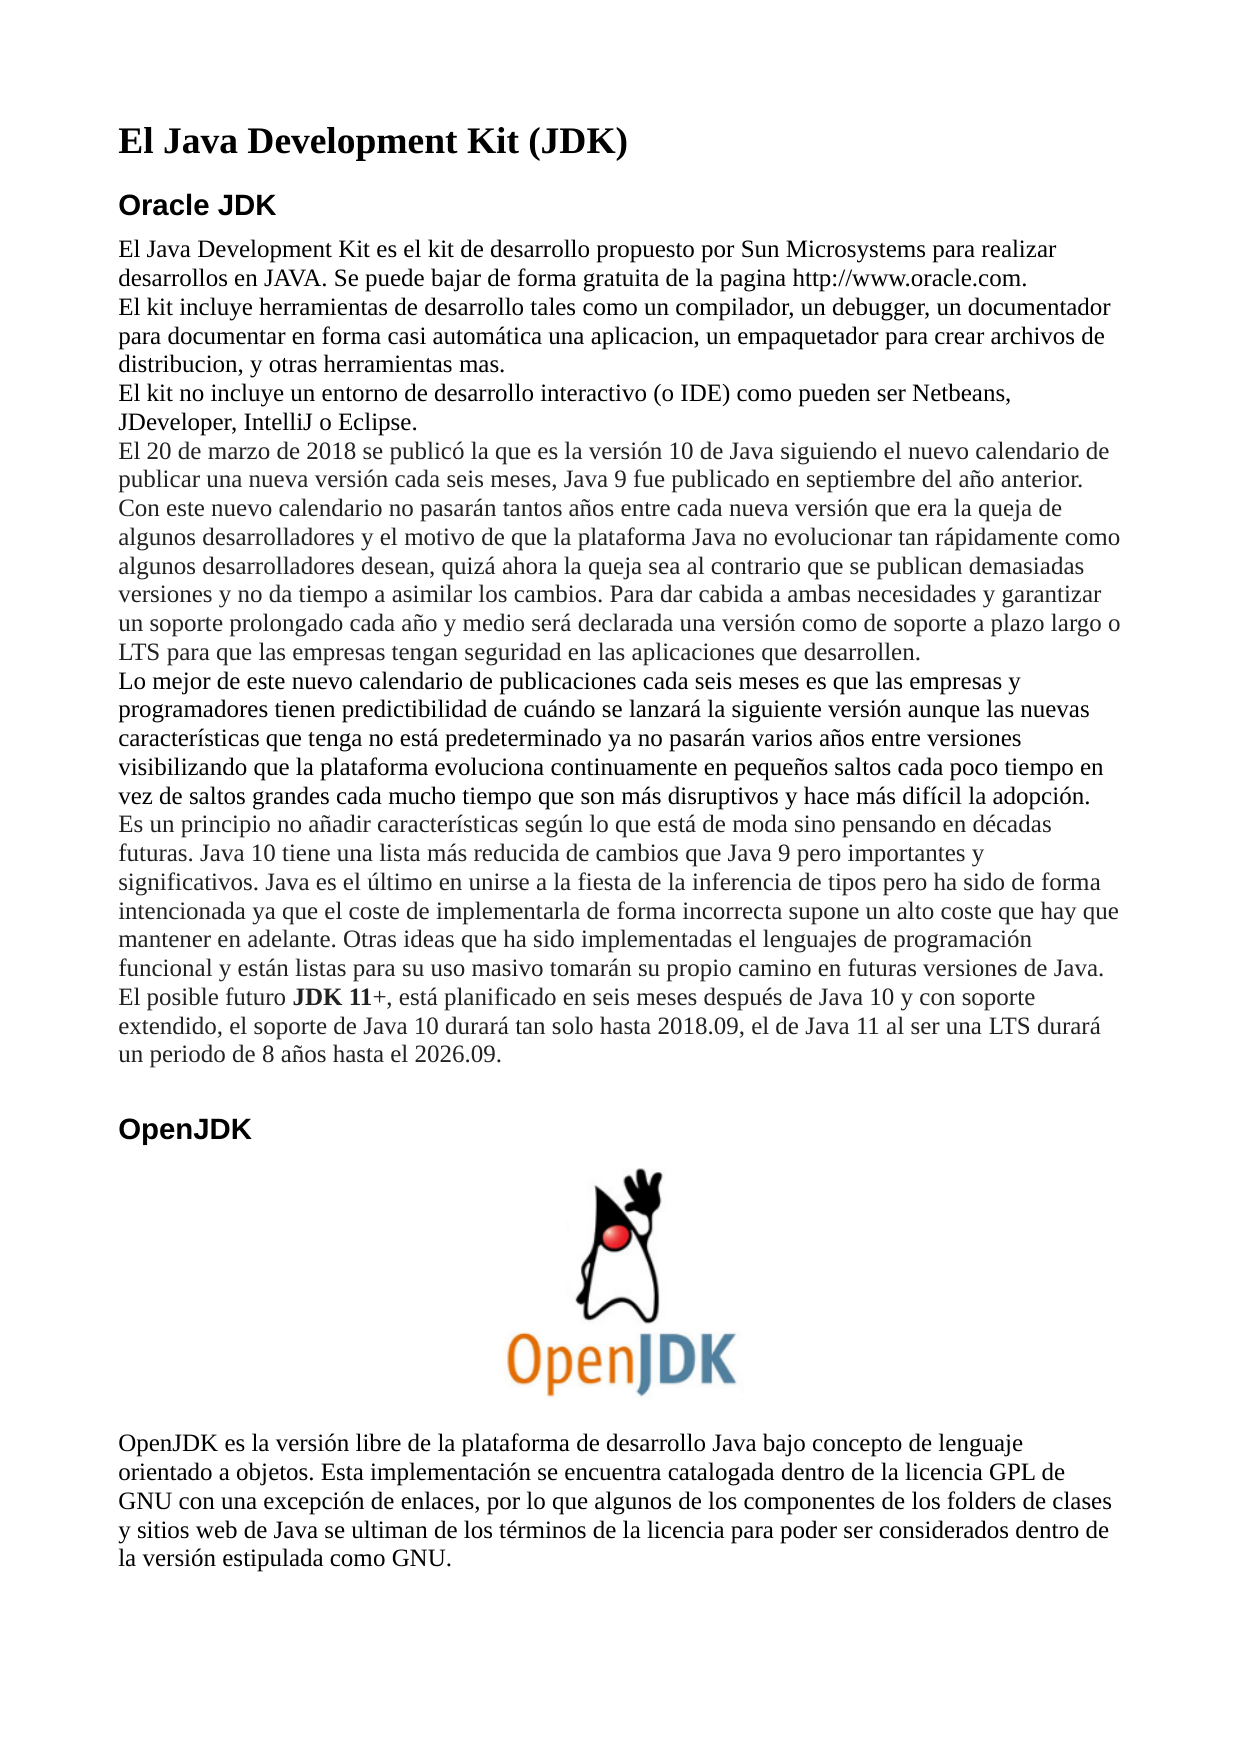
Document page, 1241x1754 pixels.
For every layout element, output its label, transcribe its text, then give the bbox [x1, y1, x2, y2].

text OpenJDK es la versión libre de la plataforma de desarrollo Java bajo concepto de lenguaje orientado a objetos. Esta implementación se encuentra catalogada dentro de la licencia GPL de GNU con una excepción de enlaces, por lo que algunos de los componentes de los folders de clases y sitios web de Java se ultiman de los términos de la licencia para poder ser considerados dentro de la versión estipulada como GNU. [118, 1428, 1122, 1572]
picture [492, 1157, 748, 1409]
subtitle OpenJDK [118, 1112, 1122, 1145]
text El kit no incluye un entorno de desarrollo interactivo (o IDE) como pueden ser Netbeans, JDeveloper, IntelliJ o Eclipse. [118, 378, 1122, 436]
text Lo mejor de este nuevo calendario de publicaciones cada seis meses es que las empresas y programadores tienen predictibilidad de cuándo se lanzará la siguiente versión aunque las nuevas características que tenga no está predeterminado ya no pasarán varios años entre versiones visibilizando que la plataforma evoluciona continuamente en pequeños saltos cada poco tiempo en vez de saltos grandes cada mucho tiempo que son más disruptivos y hace más difícil la adopción. [118, 666, 1122, 809]
text El kit incluye herramientas de desarrollo tales como un compilador, un debugger, un documentador para documentar en forma casi automática una aplicacion, un empaquetador para crear archivos de distribucion, y otras herramientas mas. [118, 292, 1122, 378]
text El Java Development Kit es el kit de desarrollo propuesto por Sun Microsystems para realizar desarrollos en JAVA. Se puede bajar de forma gratuita de la pagina http://www.oracle.com. [118, 234, 1122, 292]
text El 20 de marzo de 2018 se publicó la que es la versión 10 de Java siguiendo el nuevo calendario de publicar una nueva versión cada seis meses, Java 9 fue publicado en septiembre del año anterior. Con este nuevo calendario no pasarán tantos años entre cada nueva versión que era la queja de algunos desarrolladores y el motivo de que la plataforma Java no evolucionar tan rápidamente como algunos desarrolladores desean, quizá ahora la queja sea al contrario que se publican demasiadas versiones y no da tiempo a asimilar los cambios. Para dar cabida a ambas necesidades y garantizar un soporte prolongado cada año y medio será declarada una versión como de soporte a plazo largo o LTS para que las empresas tengan seguridad en las aplicaciones que desarrollen. [118, 436, 1122, 666]
subtitle Oracle JDK [118, 188, 1122, 222]
subtitle El Java Development Kit (JDK) [118, 118, 1122, 161]
text El posible futuro JDK 11+, está planificado en seis meses después de Java 10 y con soporte extendido, el soporte de Java 10 durará tan solo hasta 2018.09, el de Java 11 al ser una LTS durará un periodo de 8 años hasta el 2026.09. [118, 982, 1122, 1068]
text Es un principio no añadir características según lo que está de moda sino pensando en décadas futuras. Java 10 tiene una lista más reducida de cambios que Java 9 pero importantes y significativos. Java es el último en unirse a la fiesta de la inferencia de tipos pero ha sido de forma intencionada ya que el coste de implementarla de forma incorrecta supone un alto coste que hay que mantener en adelante. Otras ideas que ha sido implementadas el lenguajes de programación funcional y están listas para su uso masivo tomarán su propio camino en futuras versiones de Java. [118, 809, 1122, 982]
